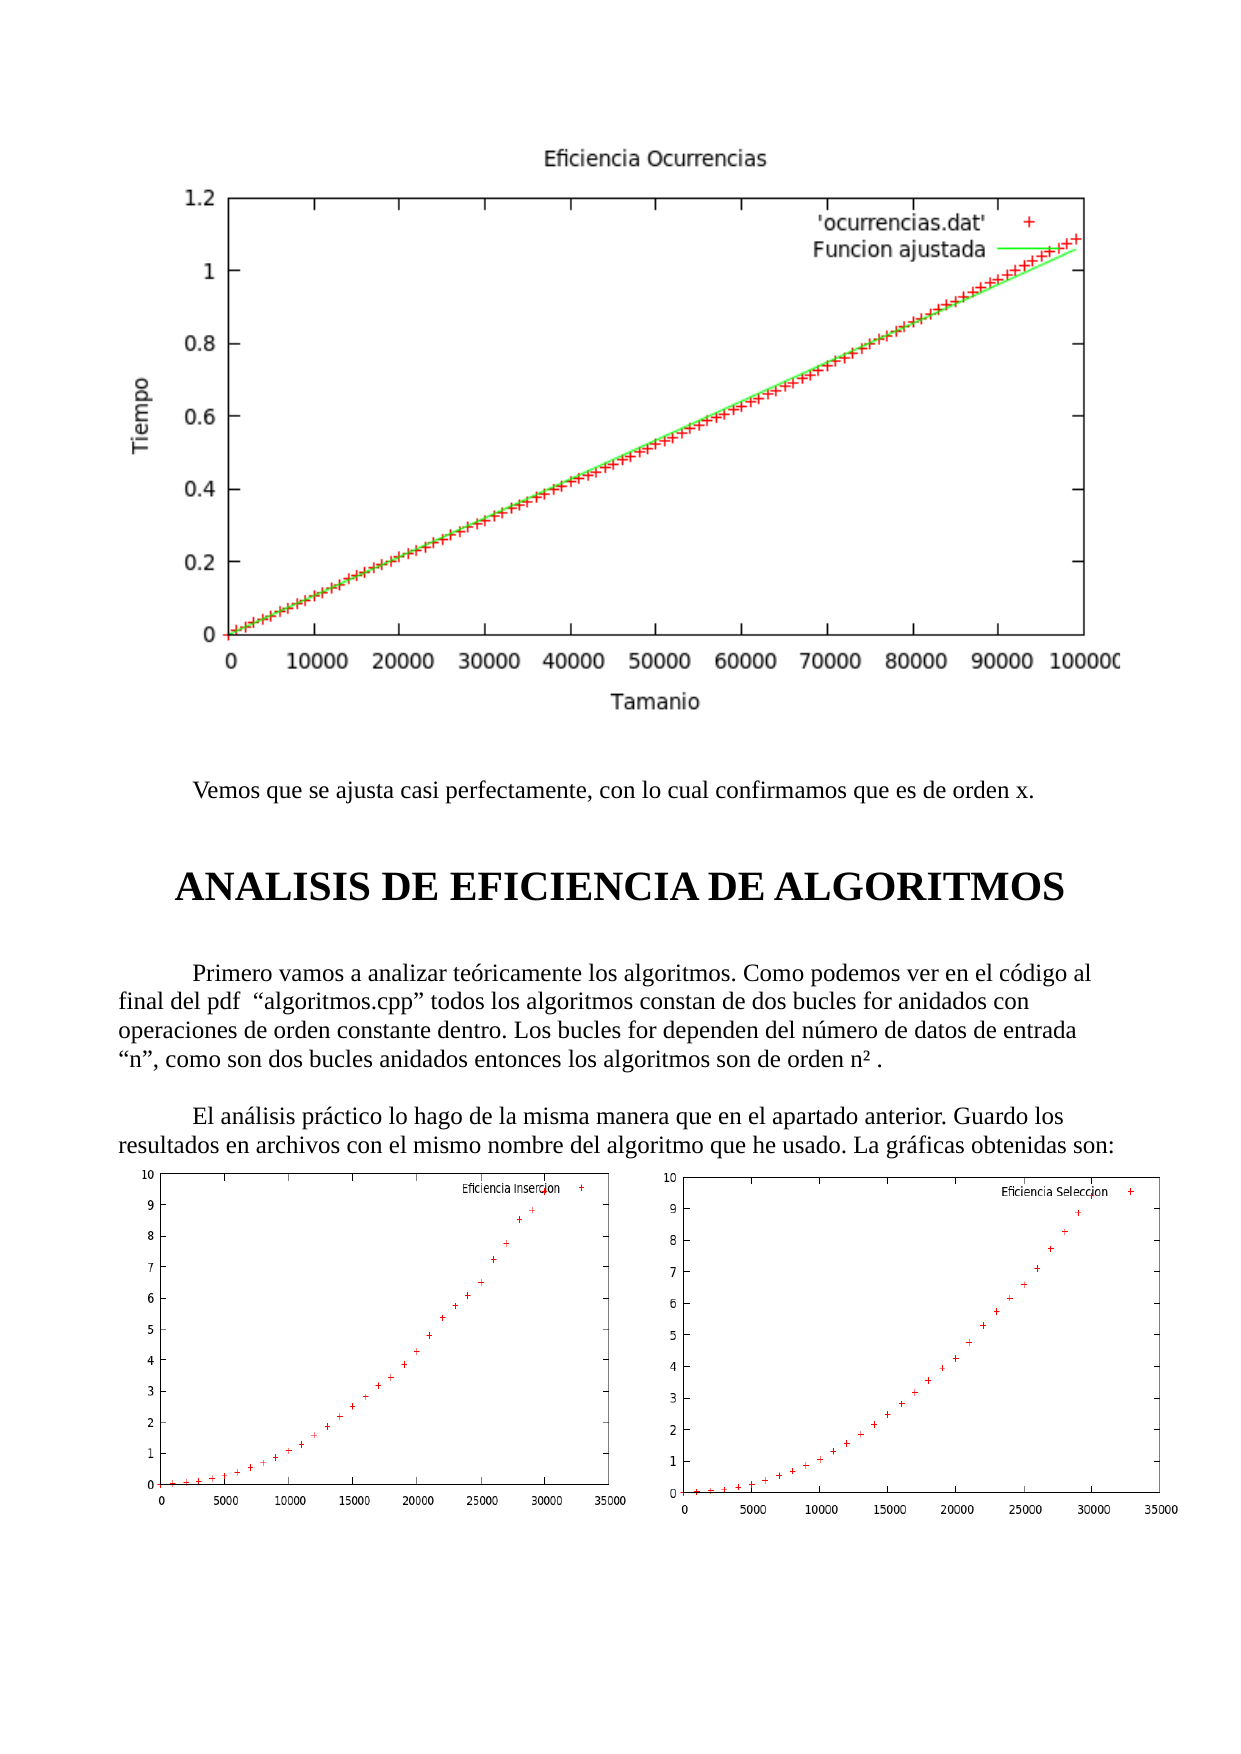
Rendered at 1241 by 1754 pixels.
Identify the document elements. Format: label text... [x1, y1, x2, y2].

picture [125, 1158, 627, 1515]
picture [120, 118, 1121, 719]
text ANALISIS DE EFICIENCIA DE ALGORITMOS [118, 862, 1122, 910]
picture [646, 1161, 1179, 1524]
text El análisis práctico lo hago de la misma manera que en el apartado anterior. Guardo los resultados en archivos con el mismo nombre del algoritmo que he usado. La gráficas obtenidas son: [118, 1101, 1122, 1159]
text Primero vamos a analizar teóricamente los algoritmos. Como podemos ver en el código al final del pdf “algoritmos.cpp” todos los algoritmos constan de dos bucles for anidados con operaciones de orden constante dentro. Los bucles for dependen del número de datos de entrada “n”, como son dos bucles anidados entonces los algoritmos son de orden n² . [118, 958, 1122, 1073]
text Vemos que se ajusta casi perfectamente, con lo cual confirmamos que es de orden x. [118, 776, 1122, 804]
